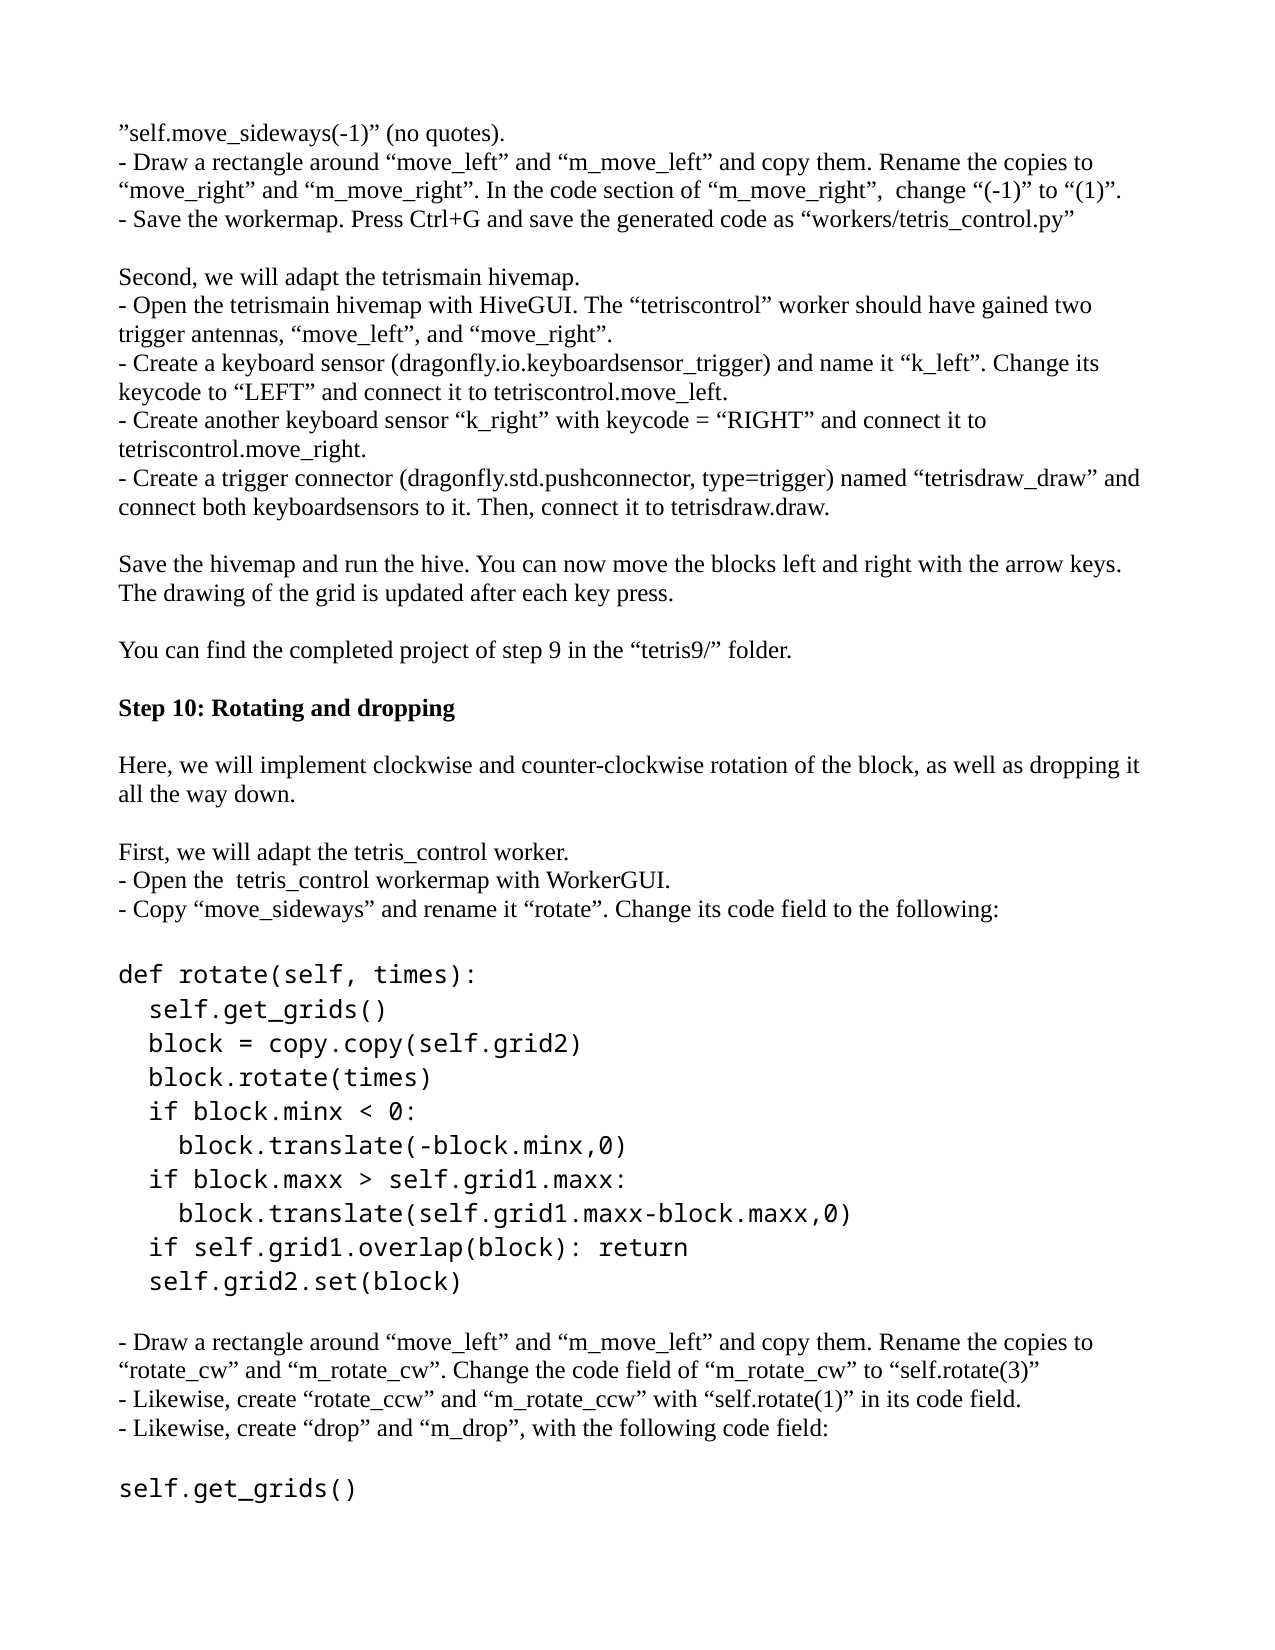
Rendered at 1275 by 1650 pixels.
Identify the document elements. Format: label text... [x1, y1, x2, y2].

text Save the hivemap and run the hive. You can now move the blocks left and right with the arrow keys. The drawing of the grid is updated after each key press. [118, 549, 1157, 607]
text - Create a trigger connector (dragonfly.std.pushconnector, type=trigger) named “tetrisdraw_draw” and connect both keyboardsensors to it. Then, connect it to tetrisdraw.draw. [118, 463, 1157, 521]
text - Draw a rectangle around “move_left” and “m_move_left” and copy them. Rename the copies to “rotate_cw” and “m_rotate_cw”. Change the code field of “m_rotate_cw” to “self.rotate(3)” [118, 1327, 1157, 1384]
text - Likewise, create “rotate_ccw” and “m_rotate_ccw” with “self.rotate(1)” in its code field. [118, 1384, 1157, 1413]
text - Open the tetrismain hivemap with HiveGUI. The “tetriscontrol” worker should have gained two trigger antennas, “move_left”, and “move_right”. [118, 291, 1157, 348]
text - Draw a rectangle around “move_left” and “m_move_left” and copy them. Rename the copies to “move_right” and “m_move_right”. In the code section of “m_move_right”, change “(-1)” to “(1)”. [118, 147, 1157, 204]
text - Create a keyboard sensor (dragonfly.io.keyboardsensor_trigger) and name it “k_left”. Change its keycode to “LEFT” and connect it to tetriscontrol.move_left. [118, 348, 1157, 406]
text - Likewise, create “drop” and “m_drop”, with the following code field: [118, 1413, 1157, 1442]
text self.get_grids() [118, 991, 1157, 1025]
text - Copy “move_sideways” and rename it “rotate”. Change its code field to the following: [118, 894, 1157, 923]
text self.get_grids() [118, 1470, 1157, 1504]
text block.rotate(times) [118, 1059, 1157, 1093]
text Here, we will implement clockwise and counter-clockwise rotation of the block, as well as dropping it all the way down. [118, 751, 1157, 808]
text - Create another keyboard sensor “k_right” with keycode = “RIGHT” and connect it to tetriscontrol.move_right. [118, 406, 1157, 463]
text ”self.move_sideways(-1)” (no quotes). [118, 118, 1157, 147]
text if block.minx < 0: [118, 1093, 1157, 1127]
text Second, we will adapt the tetrismain hivemap. [118, 262, 1157, 291]
text block.translate(-block.minx,0) [118, 1127, 1157, 1162]
text Step 10: Rotating and dropping [118, 693, 1157, 722]
text First, we will adapt the tetris_control worker. [118, 837, 1157, 866]
text block = copy.copy(self.grid2) [118, 1025, 1157, 1059]
text You can find the completed project of step 9 in the “tetris9/” folder. [118, 636, 1157, 664]
text - Save the workermap. Press Ctrl+G and save the generated code as “workers/tetris_control.py” [118, 204, 1157, 233]
text self.grid2.set(block) [118, 1264, 1157, 1298]
text if block.maxx > self.grid1.maxx: [118, 1162, 1157, 1196]
text block.translate(self.grid1.maxx-block.maxx,0) [118, 1196, 1157, 1230]
text def rotate(self, times): [118, 957, 1157, 991]
text if self.grid1.overlap(block): return [118, 1230, 1157, 1264]
text - Open the tetris_control workermap with WorkerGUI. [118, 866, 1157, 894]
